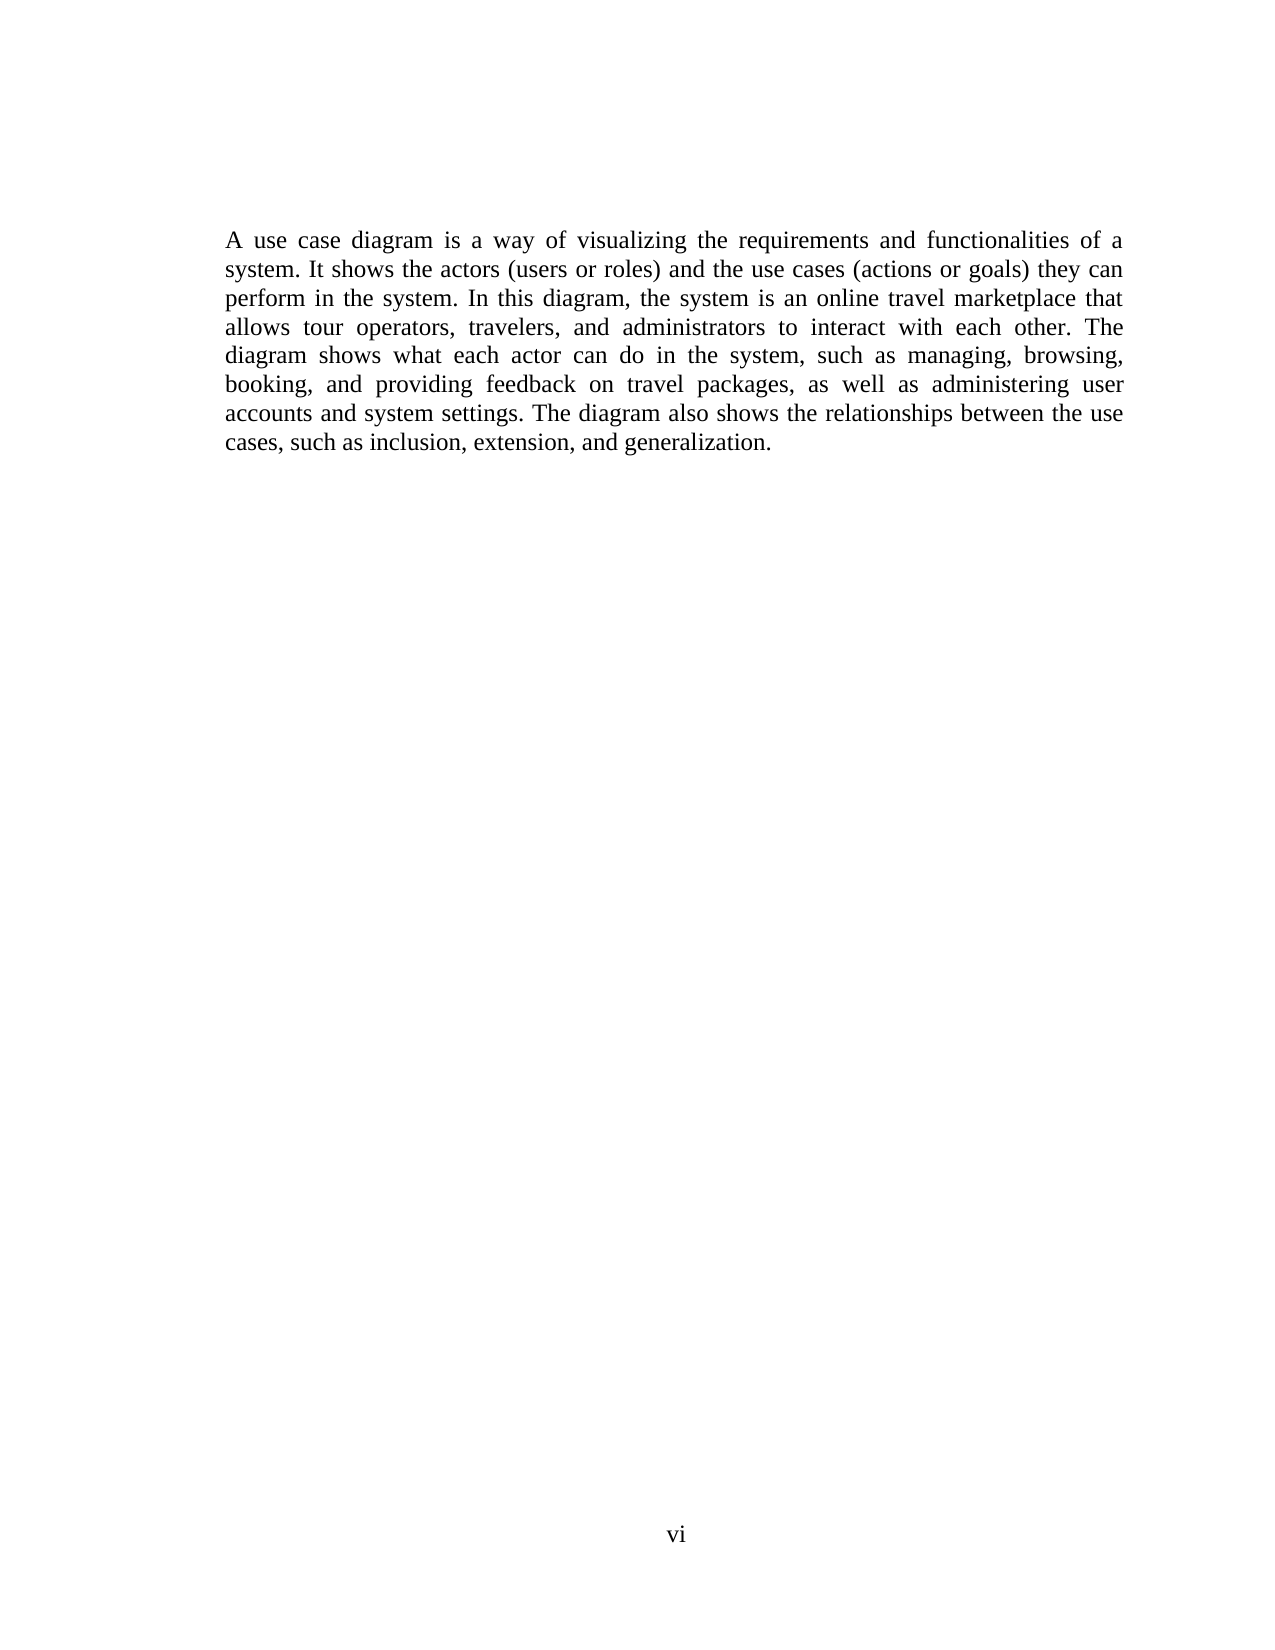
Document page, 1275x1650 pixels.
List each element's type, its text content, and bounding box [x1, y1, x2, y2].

text A use case diagram is a way of visualizing the requirements and functionalities of a system. It shows the actors (users or roles) and the use cases (actions or goals) they can perform in the system. In this diagram, the system is an online travel marketplace that allows tour operators, travelers, and administrators to interact with each other. The diagram shows what each actor can do in the system, such as managing, browsing, booking, and providing feedback on travel packages, as well as administering user accounts and system settings. The diagram also shows the relationships between the use cases, such as inclusion, extension, and generalization. [225, 225, 1124, 455]
